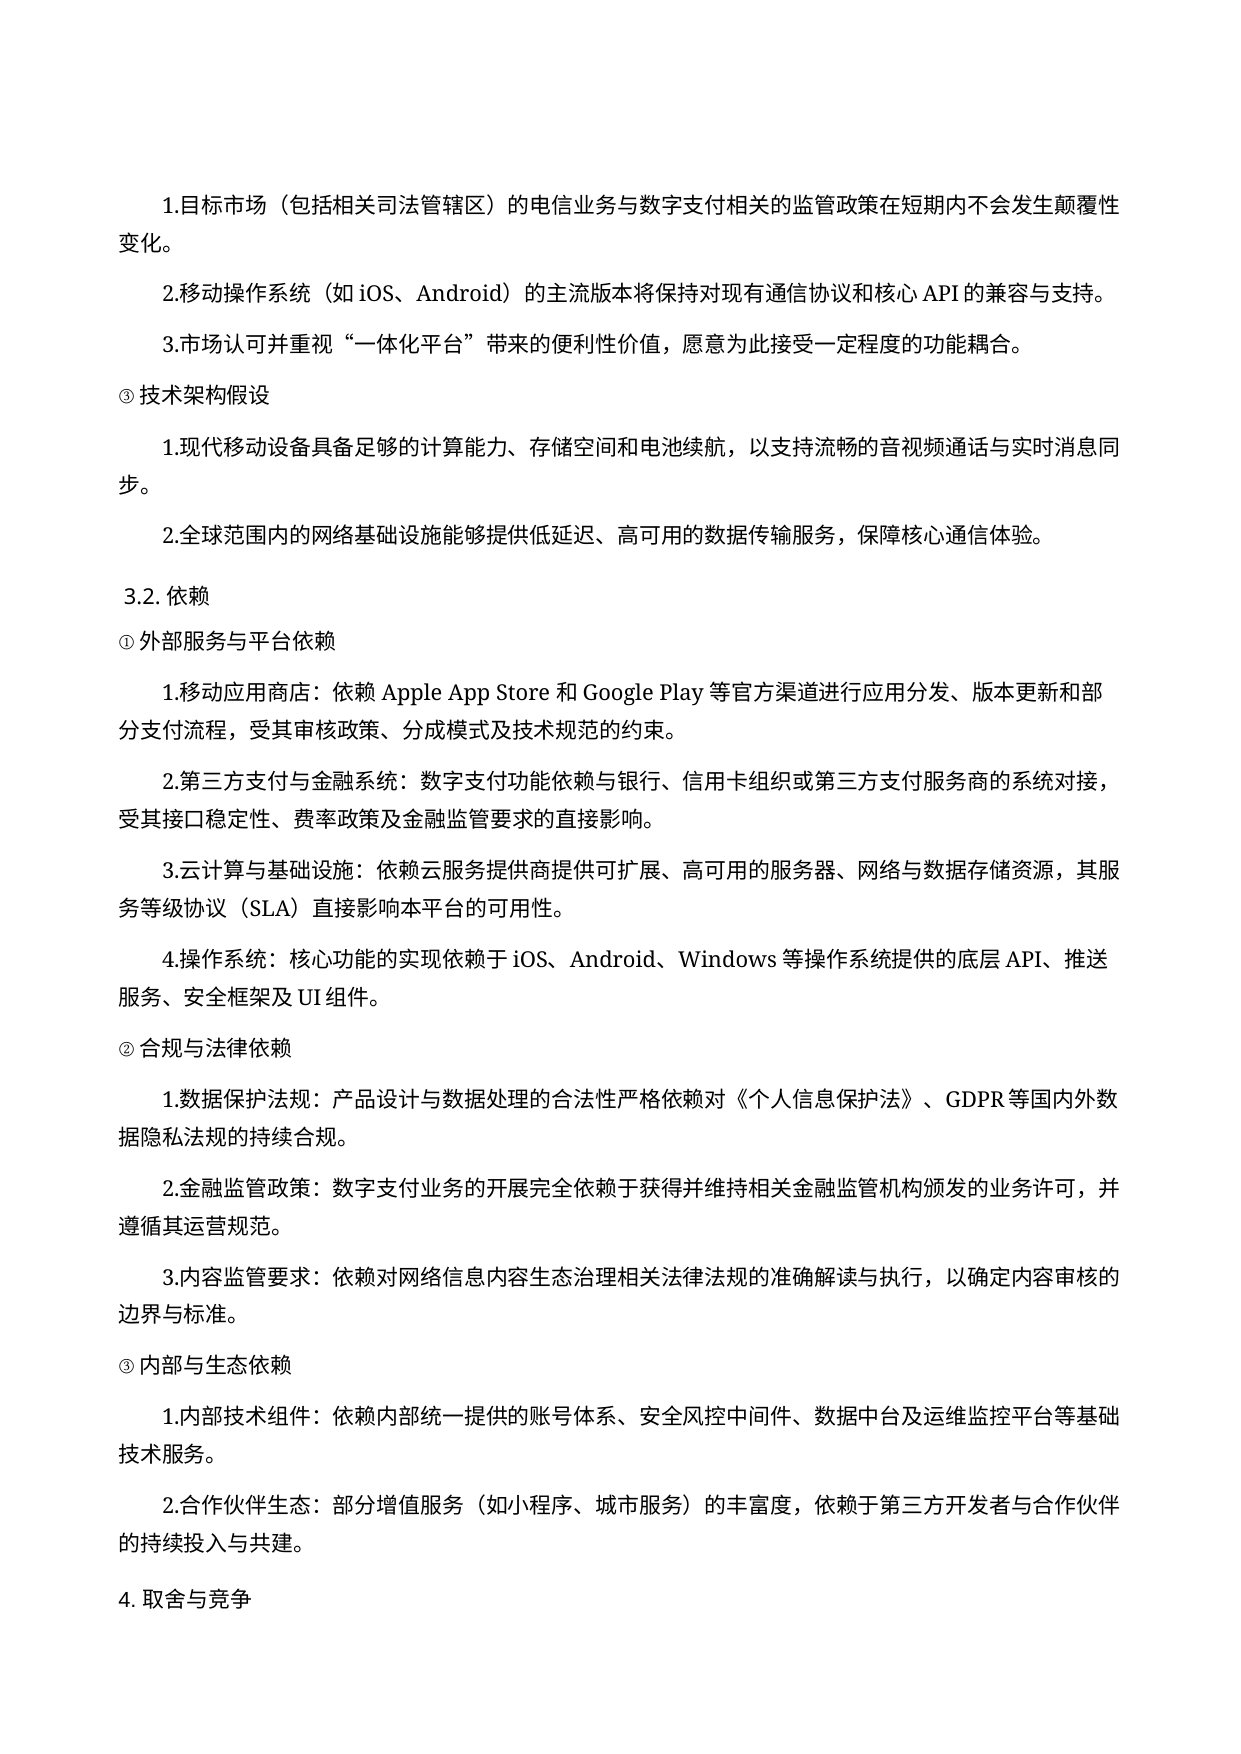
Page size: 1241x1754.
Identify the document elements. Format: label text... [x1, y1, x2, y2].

text ③内部与生态依赖 [118, 1348, 1122, 1380]
text 3.内容监管要求：依赖对网络信息内容生态治理相关法律法规的准确解读与执行，以确定内容审核的边界与标准。 [118, 1259, 1122, 1329]
text 1.现代移动设备具备足够的计算能力、存储空间和电池续航，以支持流畅的音视频通话与实时消息同步。 [118, 429, 1122, 499]
text 3.云计算与基础设施：依赖云服务提供商提供可扩展、高可用的服务器、网络与数据存储资源，其服务等级协议（SLA）直接影响本平台的可用性。 [118, 853, 1122, 922]
text 1.移动应用商店：依赖 Apple App Store 和 Google Play 等官方渠道进行应用分发、版本更新和部分支付流程，受其审核政策、分成模式及技术规范的约束。 [118, 675, 1122, 744]
text ①外部服务与平台依赖 [118, 624, 1122, 656]
text 2.第三方支付与金融系统：数字支付功能依赖与银行、信用卡组织或第三方支付服务商的系统对接，受其接口稳定性、费率政策及金融监管要求的直接影响。 [118, 764, 1122, 833]
text 3.市场认可并重视“一体化平台”带来的便利性价值，愿意为此接受一定程度的功能耦合。 [118, 327, 1122, 359]
text 2.移动操作系统（如iOS、Android）的主流版本将保持对现有通信协议和核心API的兼容与支持。 [118, 276, 1122, 308]
text 4.操作系统：核心功能的实现依赖于 iOS、Android、Windows 等操作系统提供的底层API、推送服务、安全框架及UI组件。 [118, 942, 1122, 1011]
text 1.数据保护法规：产品设计与数据处理的合法性严格依赖对《个人信息保护法》、GDPR等国内外数据隐私法规的持续合规。 [118, 1082, 1122, 1151]
subtitle 依赖 [118, 579, 1122, 611]
text ②合规与法律依赖 [118, 1031, 1122, 1062]
text ③技术架构假设 [118, 378, 1122, 410]
text 1.内部技术组件：依赖内部统一提供的账号体系、安全风控中间件、数据中台及运维监控平台等基础技术服务。 [118, 1399, 1122, 1469]
text 2.合作伙伴生态：部分增值服务（如小程序、城市服务）的丰富度，依赖于第三方开发者与合作伙伴的持续投入与共建。 [118, 1488, 1122, 1558]
text 2.全球范围内的网络基础设施能够提供低延迟、高可用的数据传输服务，保障核心通信体验。 [118, 518, 1122, 550]
text 2.金融监管政策：数字支付业务的开展完全依赖于获得并维持相关金融监管机构颁发的业务许可，并遵循其运营规范。 [118, 1171, 1122, 1240]
subtitle 取舍与竞争 [118, 1582, 1122, 1614]
text 1.目标市场（包括相关司法管辖区）的电信业务与数字支付相关的监管政策在短期内不会发生颠覆性变化。 [118, 188, 1122, 257]
